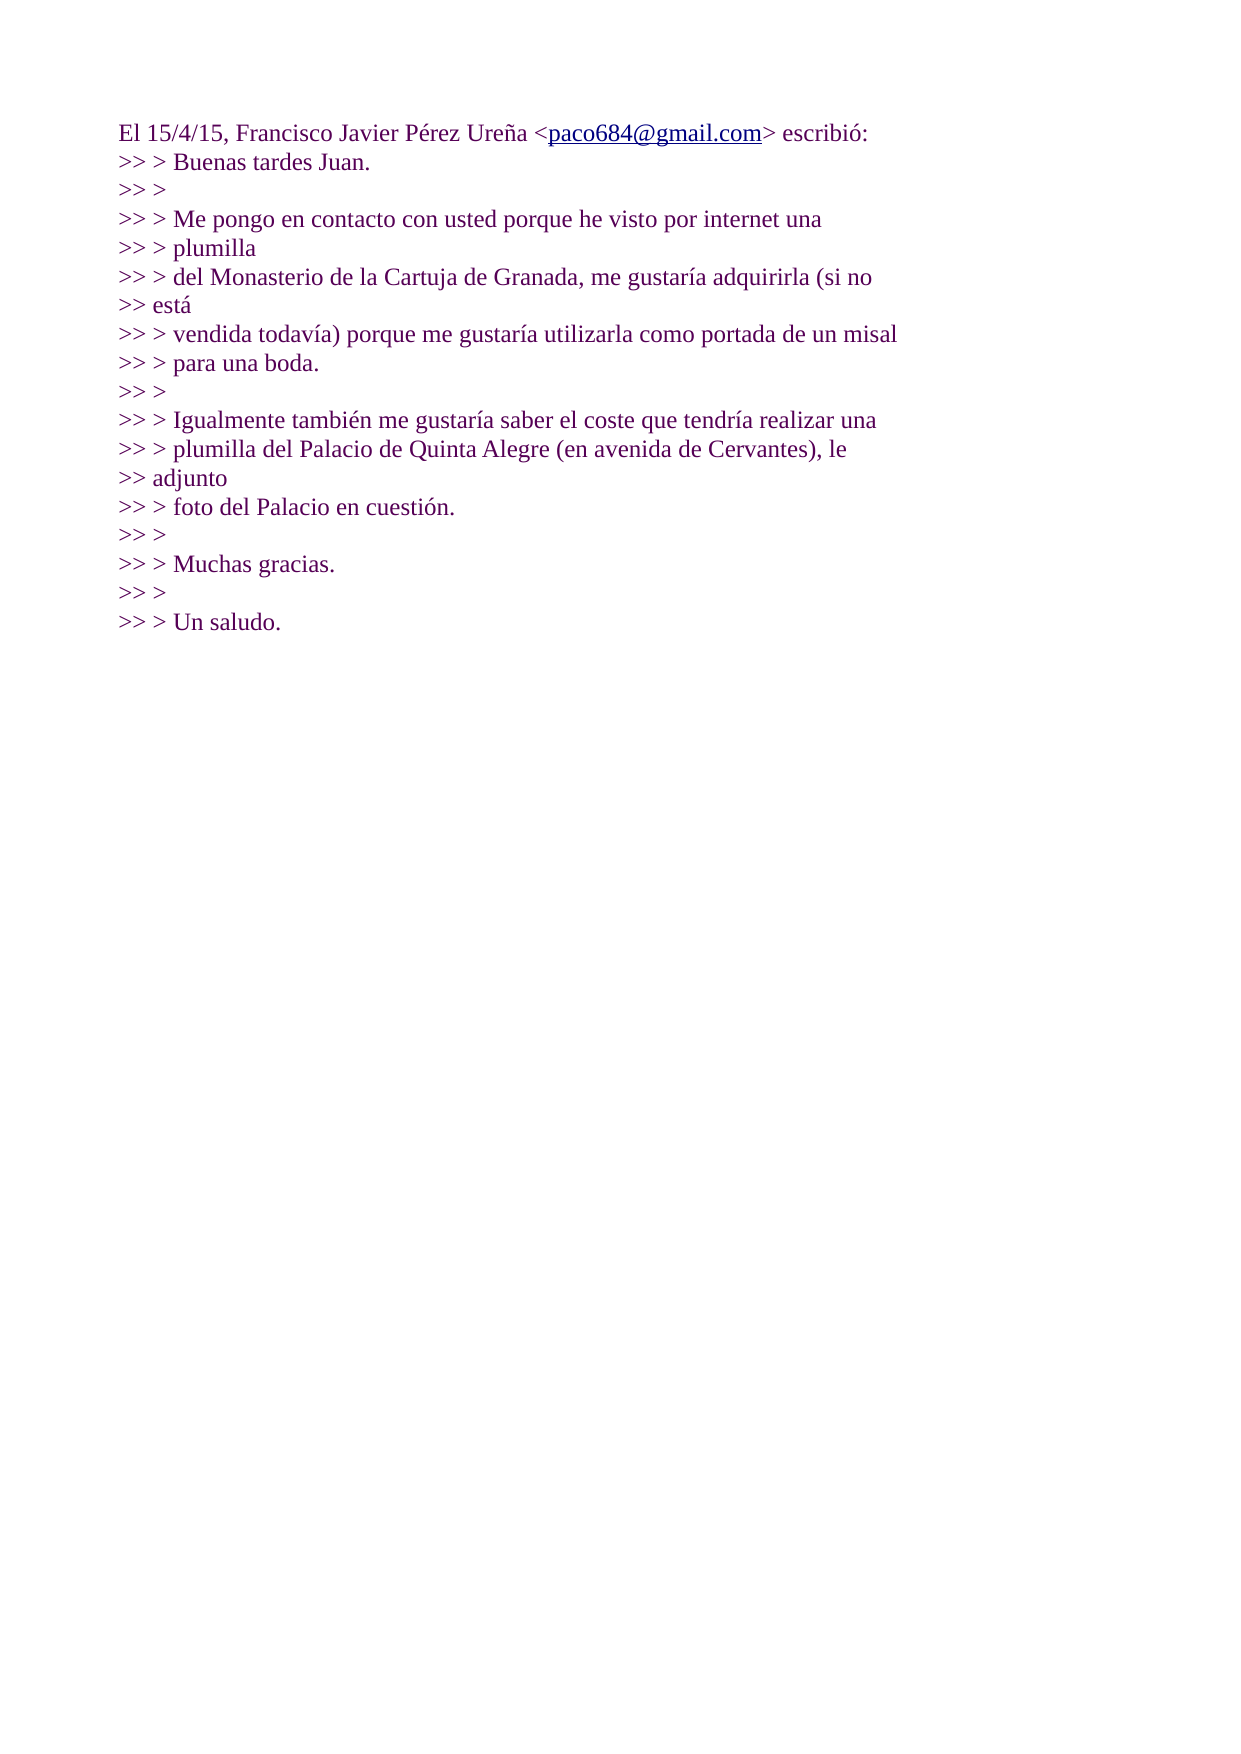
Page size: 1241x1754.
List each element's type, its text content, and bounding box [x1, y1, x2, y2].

text El 15/4/15, Francisco Javier Pérez Ureña <paco684@gmail.com> escribió: >> > Buenas tardes Juan. >> > >> > Me pongo en contacto con usted porque he visto por internet una >> > plumilla >> > del Monasterio de la Cartuja de Granada, me gustaría adquirirla (si no >> está >> > vendida todavía) porque me gustaría utilizarla como portada de un misal >> > para una boda. >> > >> > Igualmente también me gustaría saber el coste que tendría realizar una >> > plumilla del Palacio de Quinta Alegre (en avenida de Cervantes), le >> adjunto >> > foto del Palacio en cuestión. >> > >> > Muchas gracias. >> > >> > Un saludo. [118, 118, 1122, 636]
